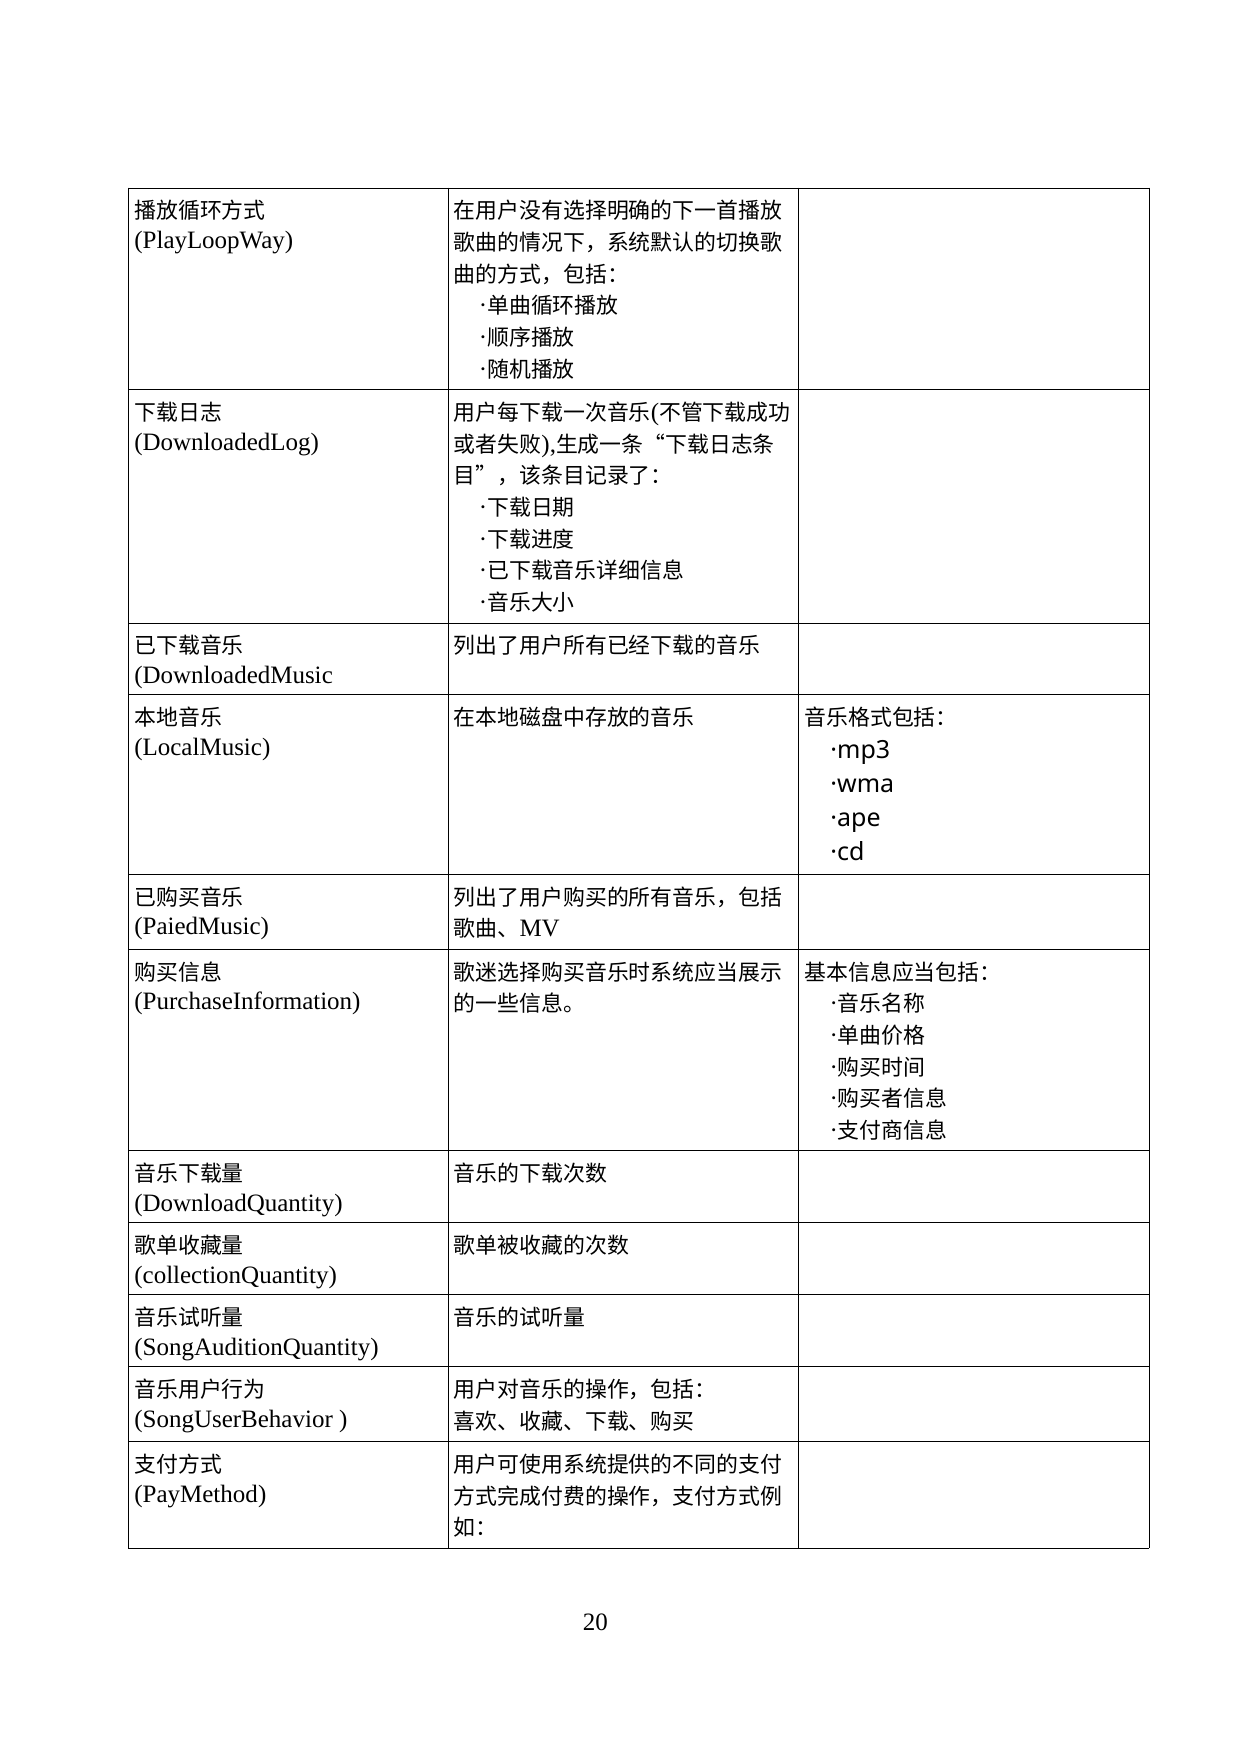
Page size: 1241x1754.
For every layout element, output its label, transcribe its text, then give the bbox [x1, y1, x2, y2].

table_cell 已购买音乐 (PaiedMusic) [129, 875, 448, 949]
table_cell [799, 1295, 1149, 1366]
table_cell 歌迷选择购买音乐时系统应当展示的一些信息。 [449, 950, 798, 1150]
table_cell 在本地磁盘中存放的音乐 [449, 695, 798, 874]
table_cell 歌单收藏量 (collectionQuantity) [129, 1223, 448, 1294]
table_cell 下载日志 (DownloadedLog) [129, 390, 448, 622]
table_cell 音乐用户行为 (SongUserBehavior ) [129, 1367, 448, 1441]
table_cell 列出了用户购买的所有音乐，包括歌曲、MV [449, 875, 798, 949]
table_cell 音乐的试听量 [449, 1295, 798, 1366]
table_cell [799, 624, 1149, 694]
table_cell 播放循环方式 (PlayLoopWay) [129, 189, 448, 389]
table_cell 购买信息 (PurchaseInformation) [129, 950, 448, 1150]
table_cell [799, 189, 1149, 389]
table_cell 已下载音乐 (DownloadedMusic [129, 624, 448, 694]
table_cell [799, 875, 1149, 949]
table_cell 音乐下载量 (DownloadQuantity) [129, 1151, 448, 1222]
table_cell [799, 1442, 1149, 1548]
table_cell [799, 390, 1149, 622]
table_cell 用户每下载一次音乐(不管下载成功或者失败),生成一条“下载日志条目”，该条目记录了： ·下载日期 ·下载进度 ·已下载音乐详细信息 ·音乐大小 [449, 390, 798, 622]
table_cell 音乐的下载次数 [449, 1151, 798, 1222]
table_cell 音乐格式包括： ·mp3 ·wma ·ape ·cd [799, 695, 1149, 874]
table_cell 用户对音乐的操作，包括： 喜欢、收藏、下载、购买 [449, 1367, 798, 1441]
table_cell 歌单被收藏的次数 [449, 1223, 798, 1294]
table_cell 本地音乐 (LocalMusic) [129, 695, 448, 874]
table_cell 基本信息应当包括： ·音乐名称 ·单曲价格 ·购买时间 ·购买者信息 ·支付商信息 [799, 950, 1149, 1150]
table_cell 列出了用户所有已经下载的音乐 [449, 624, 798, 694]
table_cell 在用户没有选择明确的下一首播放歌曲的情况下，系统默认的切换歌曲的方式，包括： ·单曲循环播放 ·顺序播放 ·随机播放 [449, 189, 798, 389]
table_cell 音乐试听量 (SongAuditionQuantity) [129, 1295, 448, 1366]
table_cell [799, 1367, 1149, 1441]
table_cell 支付方式 (PayMethod) [129, 1442, 448, 1548]
table_cell [799, 1151, 1149, 1222]
table_cell 用户可使用系统提供的不同的支付方式完成付费的操作，支付方式例如： [449, 1442, 798, 1548]
table_cell [799, 1223, 1149, 1294]
